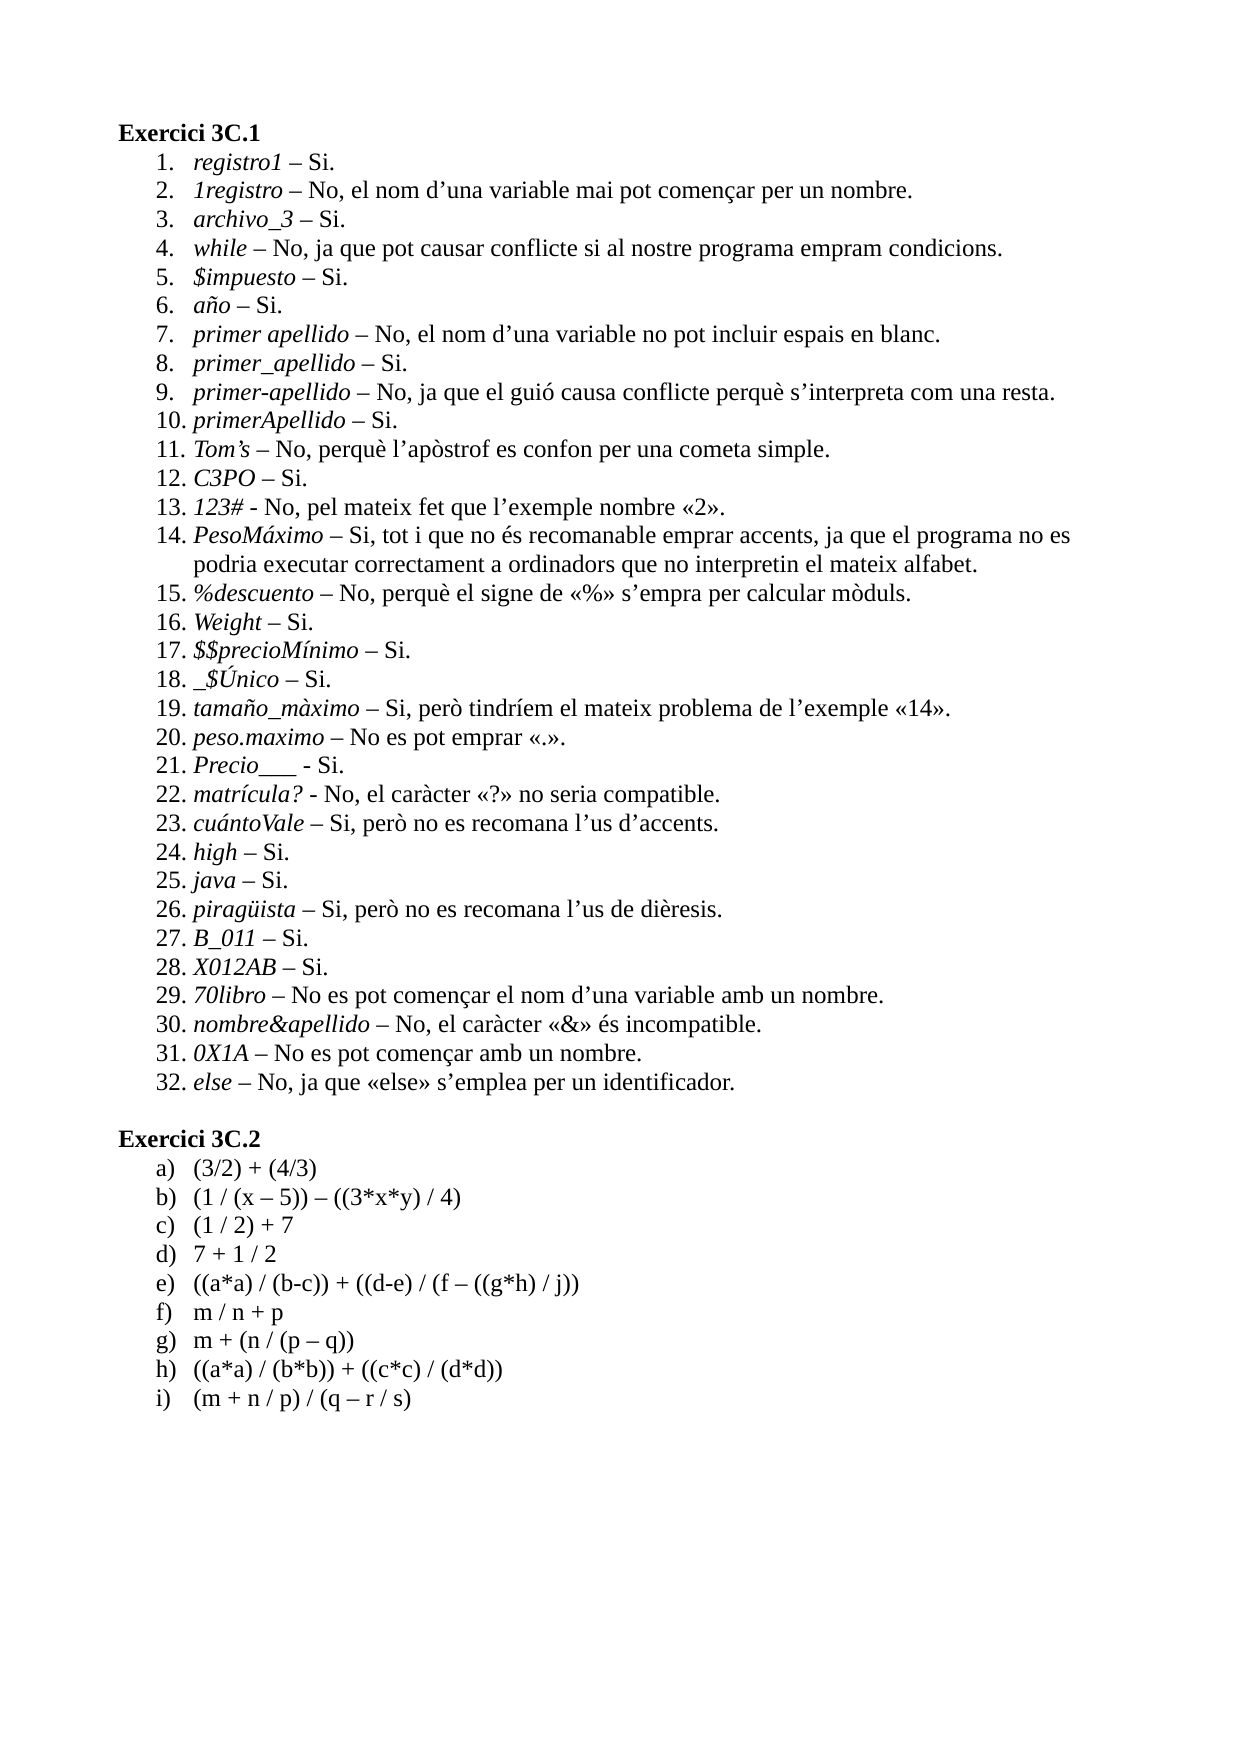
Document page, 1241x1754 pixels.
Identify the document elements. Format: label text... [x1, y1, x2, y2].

list cuántoVale – Si, però no es recomana l’us d’accents. [156, 808, 1122, 837]
list archivo_3 – Si. [156, 204, 1122, 233]
list _$Único – Si. [156, 664, 1122, 693]
list PesoMáximo – Si, tot i que no és recomanable emprar accents, ja que el programa no es podria executar correctament a ordinadors que no interpretin el mateix alfabet. [156, 521, 1122, 578]
list $$precioMínimo – Si. [156, 636, 1122, 664]
text Exercici 3C.1 [118, 118, 1122, 147]
list primer apellido – No, el nom d’una variable no pot incluir espais en blanc. [156, 319, 1122, 348]
list primer-apellido – No, ja que el guió causa conflicte perquè s’interpreta com una resta. [156, 377, 1122, 406]
list piragüista – Si, però no es recomana l’us de dièresis. [156, 894, 1122, 923]
list 70libro – No es pot començar el nom d’una variable amb un nombre. [156, 981, 1122, 1009]
list año – Si. [156, 291, 1122, 319]
list 1registro – No, el nom d’una variable mai pot començar per un nombre. [156, 176, 1122, 204]
text Exercici 3C.2 [118, 1124, 1122, 1153]
list primerApellido – Si. [156, 406, 1122, 434]
list registro1 – Si. [156, 147, 1122, 176]
list m + (n / (p – q)) [156, 1326, 1122, 1354]
list (1 / 2) + 7 [156, 1211, 1122, 1239]
list %descuento – No, perquè el signe de «%» s’empra per calcular mòduls. [156, 578, 1122, 607]
list Precio___ - Si. [156, 751, 1122, 779]
list ((a*a) / (b*b)) + ((c*c) / (d*d)) [156, 1354, 1122, 1383]
list nombre&apellido – No, el caràcter «&» és incompatible. [156, 1009, 1122, 1038]
list 0X1A – No es pot començar amb un nombre. [156, 1038, 1122, 1067]
list C3PO – Si. [156, 463, 1122, 492]
list Tom’s – No, perquè l’apòstrof es confon per una cometa simple. [156, 434, 1122, 463]
list 7 + 1 / 2 [156, 1239, 1122, 1268]
list tamaño_màximo – Si, però tindríem el mateix problema de l’exemple «14». [156, 693, 1122, 722]
list Weight – Si. [156, 607, 1122, 636]
list (m + n / p) / (q – r / s) [156, 1383, 1122, 1412]
list $impuesto – Si. [156, 262, 1122, 291]
list primer_apellido – Si. [156, 348, 1122, 377]
list while – No, ja que pot causar conflicte si al nostre programa empram condicions. [156, 233, 1122, 262]
list 123# - No, pel mateix fet que l’exemple nombre «2». [156, 492, 1122, 521]
list (3/2) + (4/3) [156, 1153, 1122, 1182]
list X012AB – Si. [156, 952, 1122, 981]
list high – Si. [156, 837, 1122, 866]
list (1 / (x – 5)) – ((3*x*y) / 4) [156, 1182, 1122, 1211]
list m / n + p [156, 1297, 1122, 1326]
list peso.maximo – No es pot emprar «.». [156, 722, 1122, 751]
list matrícula? - No, el caràcter «?» no seria compatible. [156, 779, 1122, 808]
list ((a*a) / (b-c)) + ((d-e) / (f – ((g*h) / j)) [156, 1268, 1122, 1297]
list java – Si. [156, 866, 1122, 894]
list else – No, ja que «else» s’emplea per un identificador. [156, 1067, 1122, 1096]
list B_011 – Si. [156, 923, 1122, 952]
